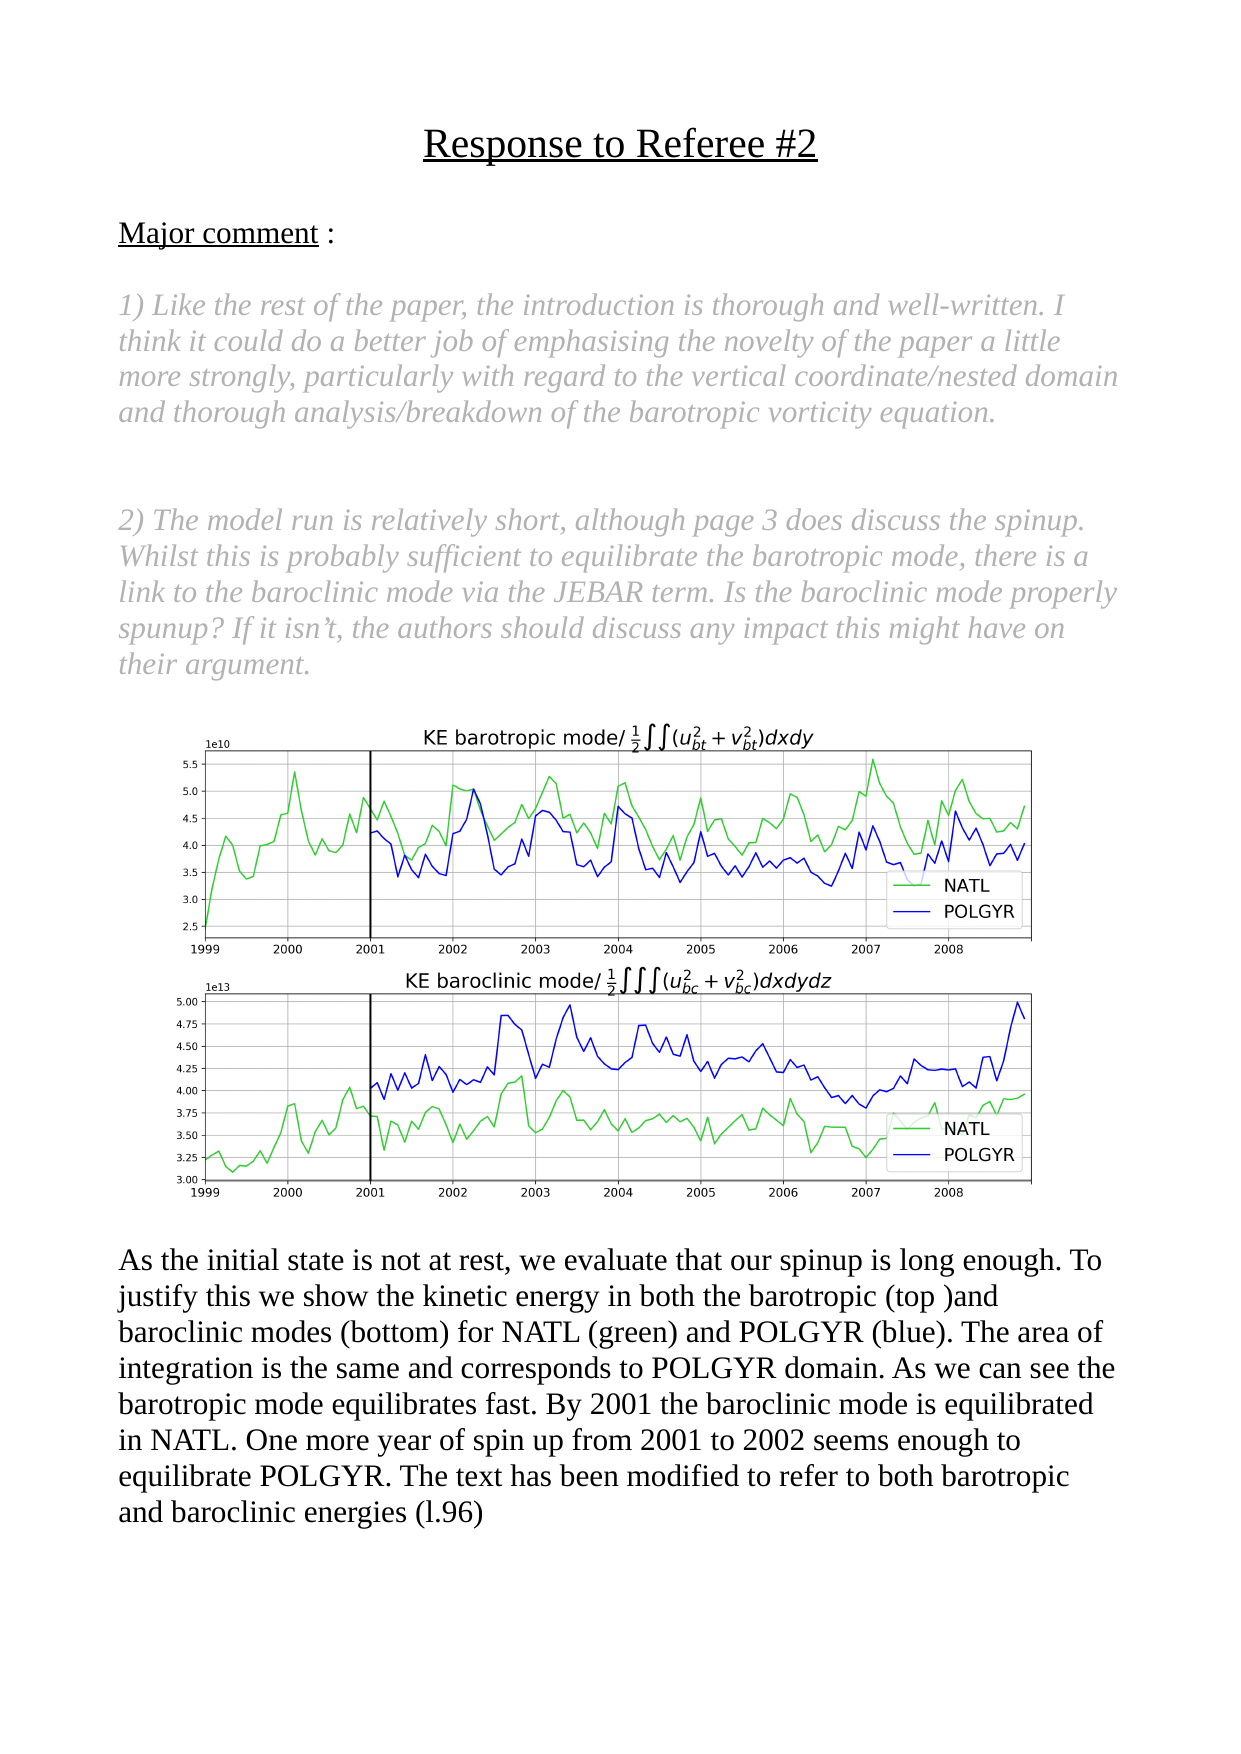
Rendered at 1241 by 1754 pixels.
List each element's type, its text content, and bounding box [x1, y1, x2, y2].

text As the initial state is not at rest, we evaluate that our spinup is long enough. To justify this we show the kinetic energy in both the barotropic (top )and baroclinic modes (bottom) for NATL (green) and POLGYR (blue). The area of integration is the same and corresponds to POLGYR domain. As we can see the barotropic mode equilibrates fast. By 2001 the baroclinic mode is equilibrated in NATL. One more year of spin up from 2001 to 2002 seems enough to equilibrate POLGYR. The text has been modified to refer to both barotropic and baroclinic energies (l.96) [118, 1242, 1122, 1529]
text Major comment : [118, 214, 1122, 250]
text 1) Like the rest of the paper, the introduction is thorough and well-written. I think it could do a better job of emphasising the novelty of the paper a little more strongly, particularly with regard to the vertical coordinate/nested domain and thorough analysis/breakdown of the barotropic vorticity equation. [118, 286, 1122, 429]
text 2) The model run is relatively short, although page 3 does discuss the spinup. Whilst this is probably sufficient to equilibrate the barotropic mode, there is a link to the baroclinic mode via the JEBAR term. Is the baroclinic mode properly spunup? If it isn’t, the authors should discuss any impact this might have on their argument. [118, 501, 1122, 681]
text Response to Referee #2 [118, 118, 1122, 166]
picture [169, 717, 1039, 1206]
